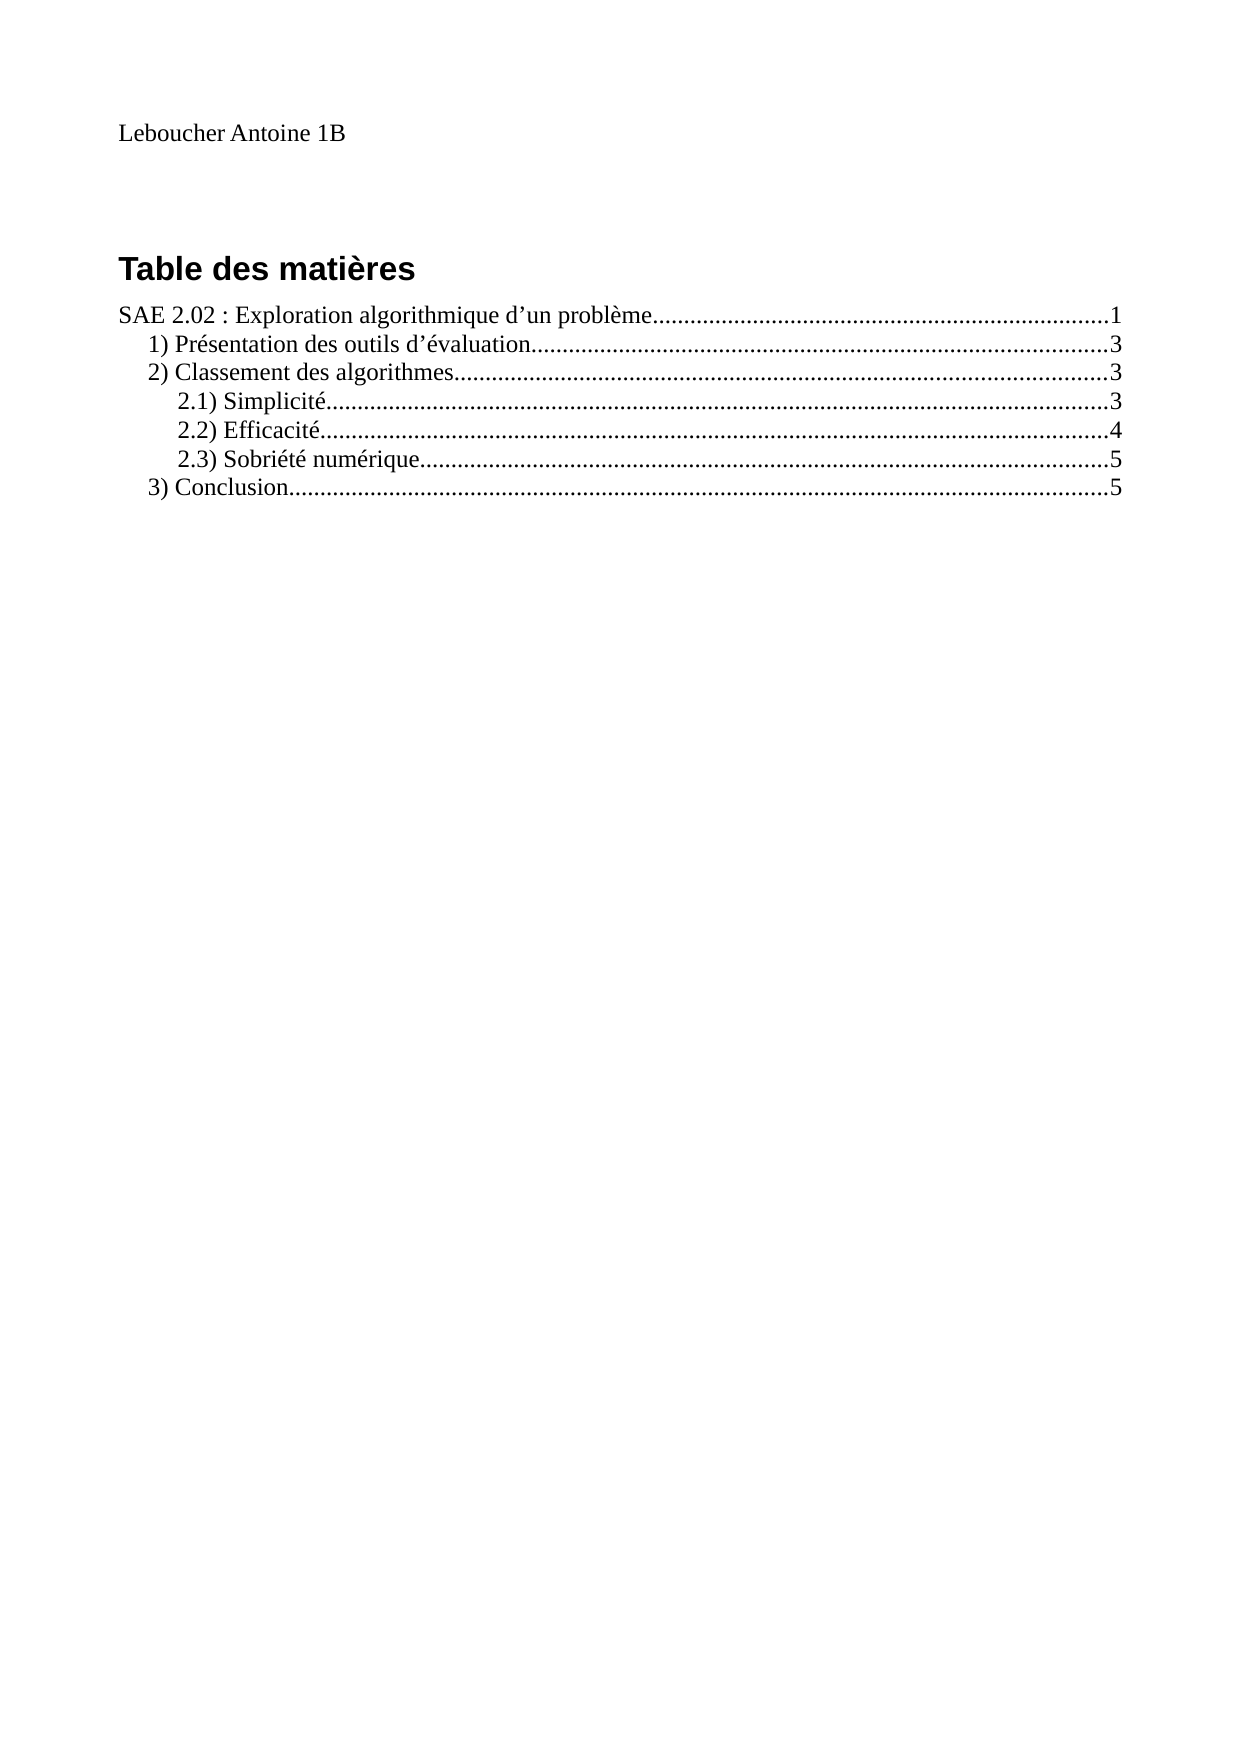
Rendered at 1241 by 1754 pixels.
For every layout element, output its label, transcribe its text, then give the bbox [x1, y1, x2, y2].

text 2.1) Simplicité 3 [177, 386, 1122, 415]
text 3) Conclusion 5 [148, 472, 1122, 501]
text 1) Présentation des outils d’évaluation 3 [148, 329, 1122, 357]
text SAE 2.02 : Exploration algorithmique d’un problème 1 [118, 300, 1122, 329]
text 2.2) Efficacité 4 [177, 415, 1122, 444]
text 2) Classement des algorithmes 3 [148, 357, 1122, 386]
text 2.3) Sobriété numérique 5 [177, 444, 1122, 472]
subtitle Table des matières [118, 249, 1122, 287]
